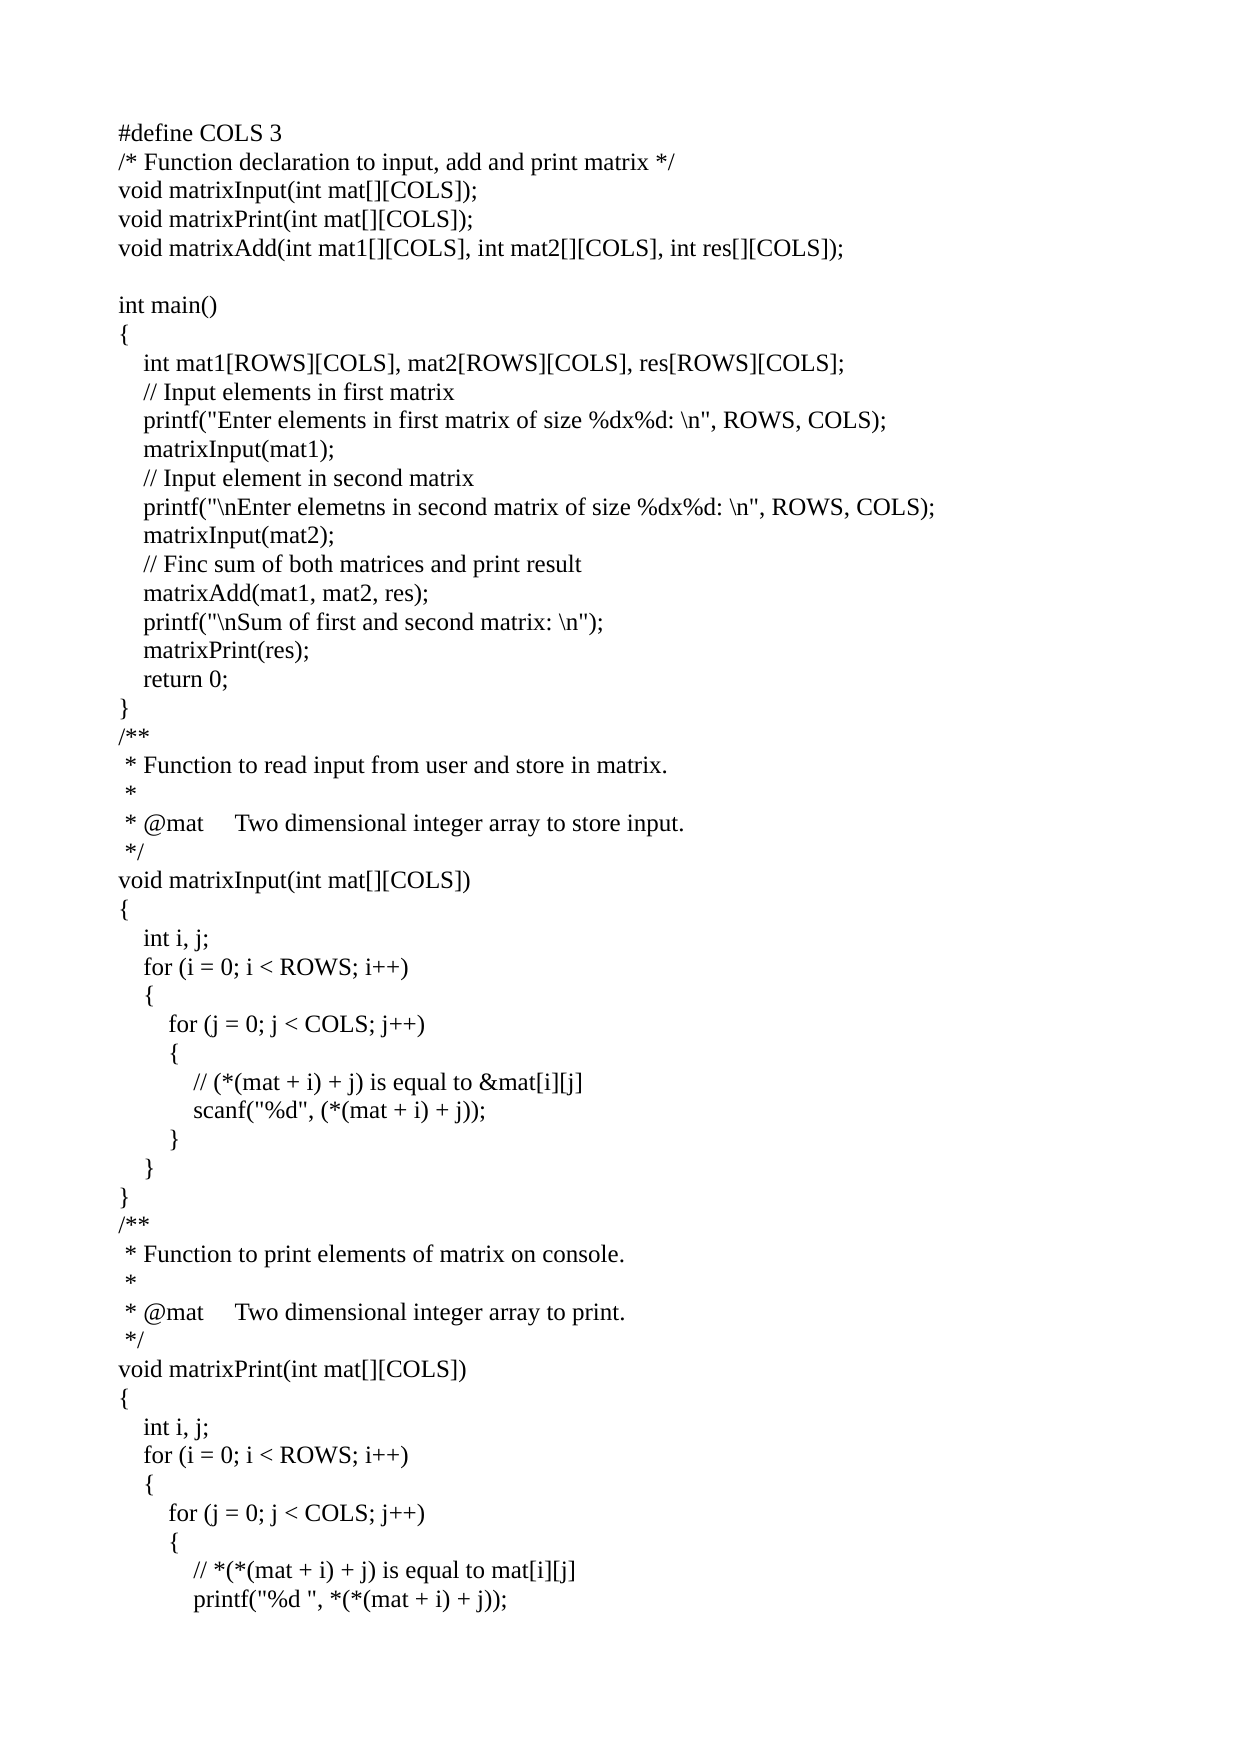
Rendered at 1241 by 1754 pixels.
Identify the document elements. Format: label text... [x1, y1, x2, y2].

text int mat1[ROWS][COLS], mat2[ROWS][COLS], res[ROWS][COLS]; [118, 348, 1122, 377]
text * [118, 1268, 1122, 1297]
text matrixInput(mat1); [118, 434, 1122, 463]
text for (j = 0; j < COLS; j++) [118, 1009, 1122, 1038]
text */ [118, 837, 1122, 866]
text /* Function declaration to input, add and print matrix */ [118, 147, 1122, 176]
text for (i = 0; i < ROWS; i++) [118, 1441, 1122, 1469]
text { [118, 319, 1122, 348]
text int i, j; [118, 1412, 1122, 1441]
text printf("\nEnter elemetns in second matrix of size %dx%d: \n", ROWS, COLS); [118, 492, 1122, 521]
text { [118, 1527, 1122, 1556]
text * @mat Two dimensional integer array to store input. [118, 808, 1122, 837]
text { [118, 1469, 1122, 1498]
text void matrixPrint(int mat[][COLS]) [118, 1354, 1122, 1383]
text void matrixInput(int mat[][COLS]); [118, 176, 1122, 204]
text scanf("%d", (*(mat + i) + j)); [118, 1096, 1122, 1124]
text } [118, 1124, 1122, 1153]
text { [118, 1383, 1122, 1412]
text // Input elements in first matrix [118, 377, 1122, 406]
text void matrixPrint(int mat[][COLS]); [118, 204, 1122, 233]
text return 0; [118, 664, 1122, 693]
text for (j = 0; j < COLS; j++) [118, 1498, 1122, 1527]
text } [118, 1182, 1122, 1211]
text int main() [118, 291, 1122, 319]
text #define COLS 3 [118, 118, 1122, 147]
text */ [118, 1326, 1122, 1354]
text * [118, 779, 1122, 808]
text { [118, 981, 1122, 1009]
text void matrixAdd(int mat1[][COLS], int mat2[][COLS], int res[][COLS]); [118, 233, 1122, 262]
text * @mat Two dimensional integer array to print. [118, 1297, 1122, 1326]
text * Function to read input from user and store in matrix. [118, 751, 1122, 779]
text /** [118, 1211, 1122, 1239]
text // Finc sum of both matrices and print result [118, 549, 1122, 578]
text matrixAdd(mat1, mat2, res); [118, 578, 1122, 607]
text printf("Enter elements in first matrix of size %dx%d: \n", ROWS, COLS); [118, 406, 1122, 434]
text // Input element in second matrix [118, 463, 1122, 492]
text /** [118, 722, 1122, 751]
text for (i = 0; i < ROWS; i++) [118, 952, 1122, 981]
text // (*(mat + i) + j) is equal to &mat[i][j] [118, 1067, 1122, 1096]
text * Function to print elements of matrix on console. [118, 1239, 1122, 1268]
text // *(*(mat + i) + j) is equal to mat[i][j] [118, 1556, 1122, 1584]
text } [118, 1153, 1122, 1182]
text int i, j; [118, 923, 1122, 952]
text } [118, 693, 1122, 722]
text printf("\nSum of first and second matrix: \n"); [118, 607, 1122, 636]
text { [118, 894, 1122, 923]
text matrixInput(mat2); [118, 521, 1122, 549]
text void matrixInput(int mat[][COLS]) [118, 866, 1122, 894]
text matrixPrint(res); [118, 636, 1122, 664]
text { [118, 1038, 1122, 1067]
text printf("%d ", *(*(mat + i) + j)); [118, 1584, 1122, 1613]
